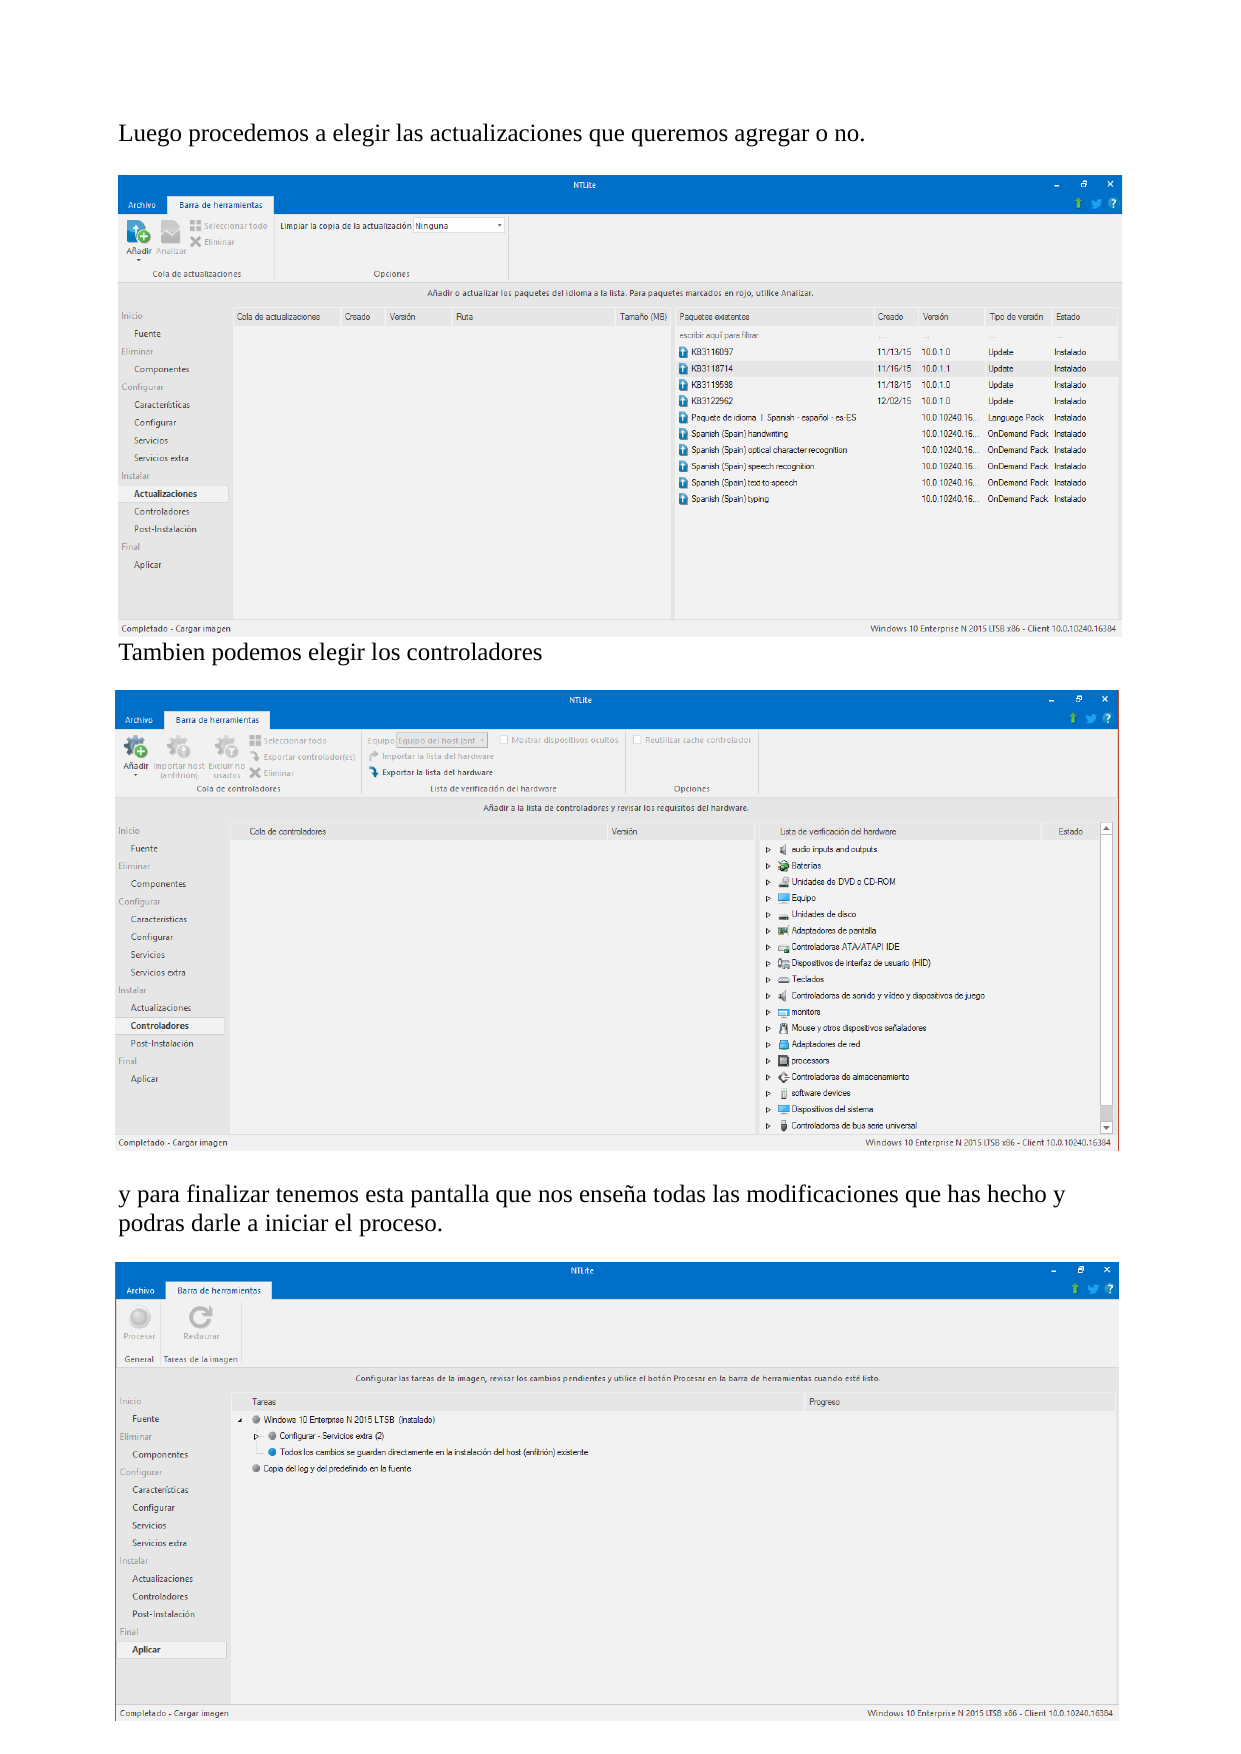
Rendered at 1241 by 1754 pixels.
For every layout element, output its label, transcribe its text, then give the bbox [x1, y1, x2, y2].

picture [115, 1262, 1119, 1721]
text y para finalizar tenemos esta pantalla que nos enseña todas las modificaciones que has hecho y podras darle a iniciar el proceso. [118, 1179, 1122, 1237]
text Tambien podemos elegir los controladores [118, 637, 1122, 665]
picture [115, 690, 1119, 1151]
picture [118, 175, 1123, 637]
text Luego procedemos a elegir las actualizaciones que queremos agregar o no. [118, 118, 1122, 147]
